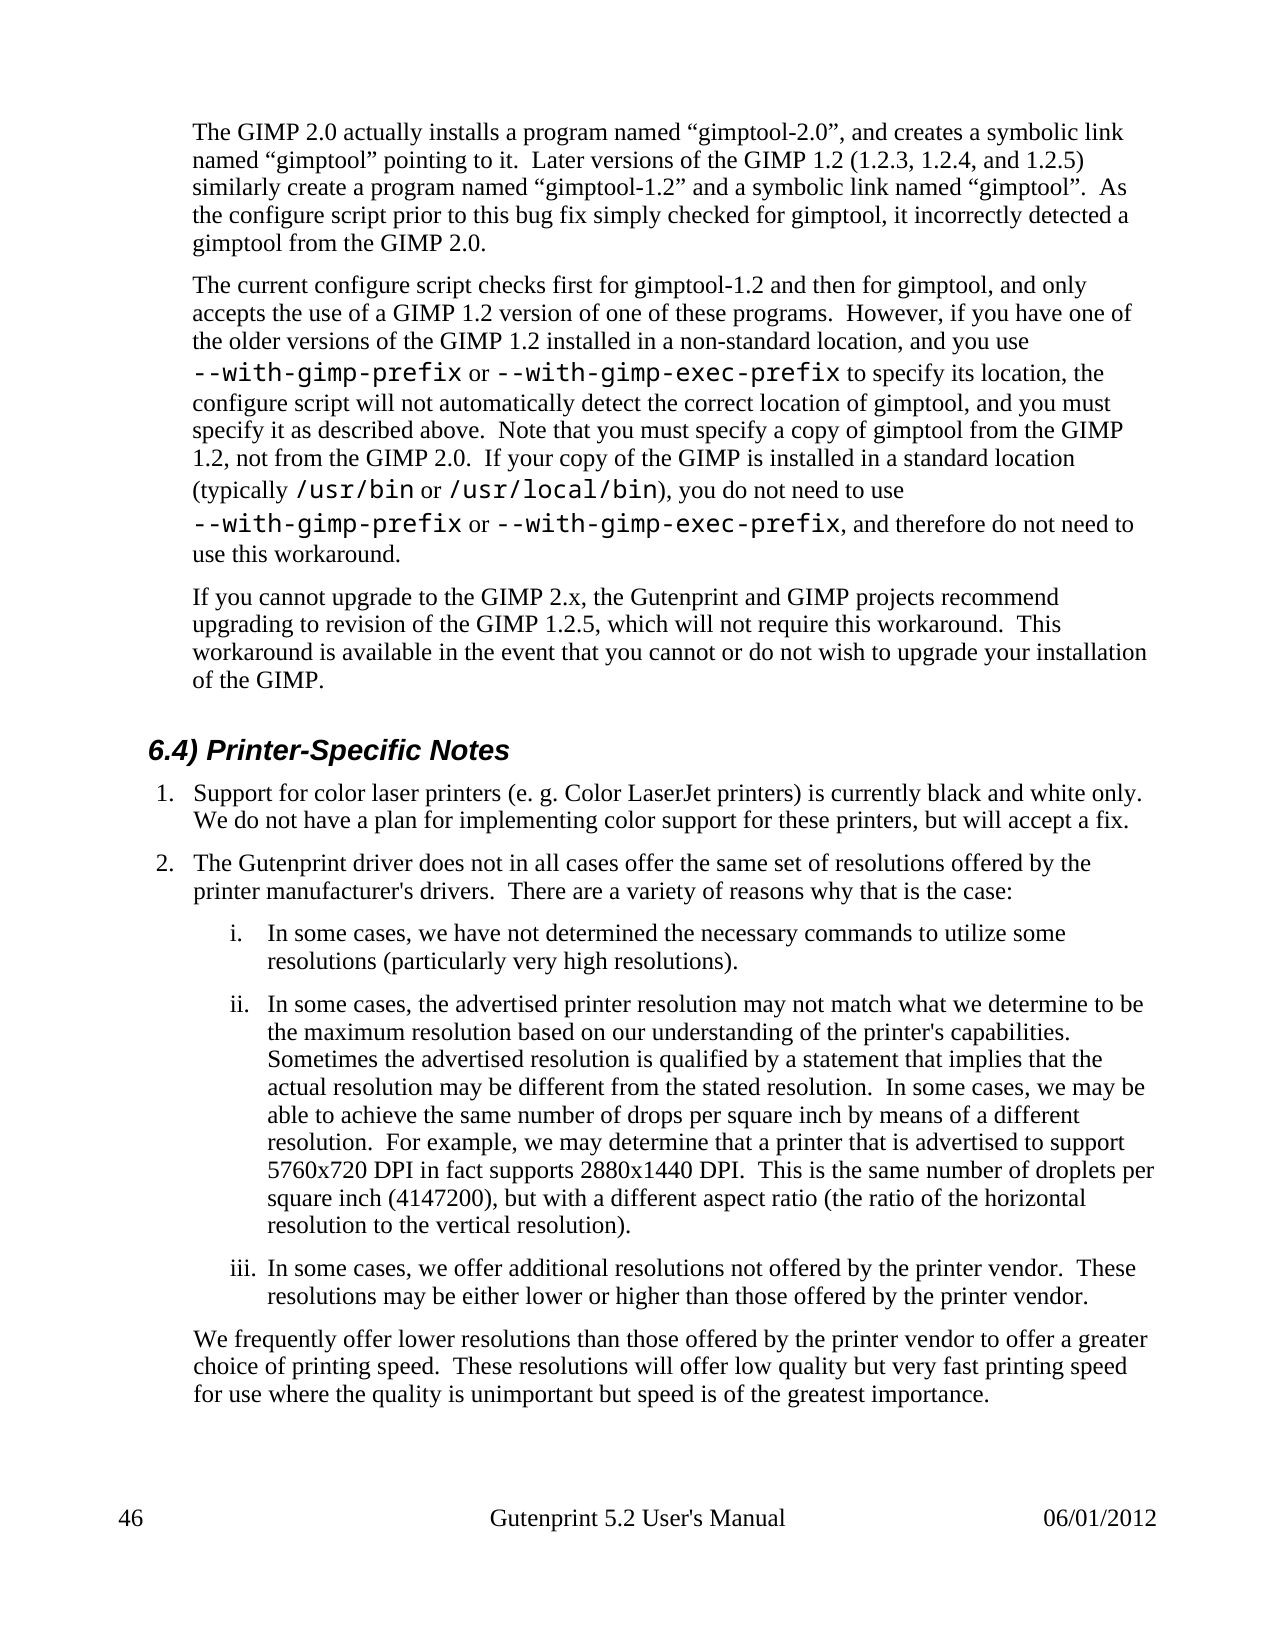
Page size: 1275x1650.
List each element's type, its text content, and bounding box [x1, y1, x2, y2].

list In some cases, we have not determined the necessary commands to utilize some resolutions (particularly very high resolutions). [229, 919, 1157, 975]
list The Gutenprint driver does not in all cases offer the same set of resolutions offered by the printer manufacturer's drivers. There are a variety of reasons why that is the case: [156, 849, 1157, 904]
text The GIMP 2.0 actually installs a program named “gimptool-2.0”, and creates a symbolic link named “gimptool” pointing to it. Later versions of the GIMP 1.2 (1.2.3, 1.2.4, and 1.2.5) similarly create a program named “gimptool-1.2” and a symbolic link named “gimptool”. As the configure script prior to this bug fix simply checked for gimptool, it incorrectly detected a gimptool from the GIMP 2.0. [192, 118, 1157, 257]
subtitle Printer-Specific Notes [148, 734, 1157, 766]
text The current configure script checks first for gimptool-1.2 and then for gimptool, and only accepts the use of a GIMP 1.2 version of one of these programs. However, if you have one of the older versions of the GIMP 1.2 installed in a non-standard location, and you use ‑‑with‑gimp‑prefix or ‑‑with‑gimp‑exec‑prefix to specify its location, the configure script will not automatically detect the correct location of gimptool, and you must specify it as described above. Note that you must specify a copy of gimptool from the GIMP 1.2, not from the GIMP 2.0. If your copy of the GIMP is installed in a standard location (typically /usr/bin or /usr/local/bin), you do not need to use ‑‑with‑gimp‑prefix or ‑‑with‑gimp-exec-prefix, and therefore do not need to use this workaround. [192, 272, 1157, 568]
list Support for color laser printers (e. g. Color LaserJet printers) is currently black and white only. We do not have a plan for implementing color support for these printers, but will accept a fix. [156, 779, 1157, 834]
list We frequently offer lower resolutions than those offered by the printer vendor to offer a greater choice of printing speed. These resolutions will offer low quality but very fast printing speed for use where the quality is unimportant but speed is of the greatest importance. [156, 1325, 1157, 1408]
text If you cannot upgrade to the GIMP 2.x, the Gutenprint and GIMP projects recommend upgrading to revision of the GIMP 1.2.5, which will not require this workaround. This workaround is available in the event that you cannot or do not wish to upgrade your installation of the GIMP. [192, 583, 1157, 694]
list In some cases, we offer additional resolutions not offered by the printer vendor. These resolutions may be either lower or higher than those offered by the printer vendor. [229, 1254, 1157, 1310]
list In some cases, the advertised printer resolution may not match what we determine to be the maximum resolution based on our understanding of the printer's capabilities. Sometimes the advertised resolution is qualified by a statement that implies that the actual resolution may be different from the stated resolution. In some cases, we may be able to achieve the same number of drops per square inch by means of a different resolution. For example, we may determine that a printer that is advertised to support 5760x720 DPI in fact supports 2880x1440 DPI. This is the same number of droplets per square inch (4147200), but with a different aspect ratio (the ratio of the horizontal resolution to the vertical resolution). [229, 990, 1157, 1239]
